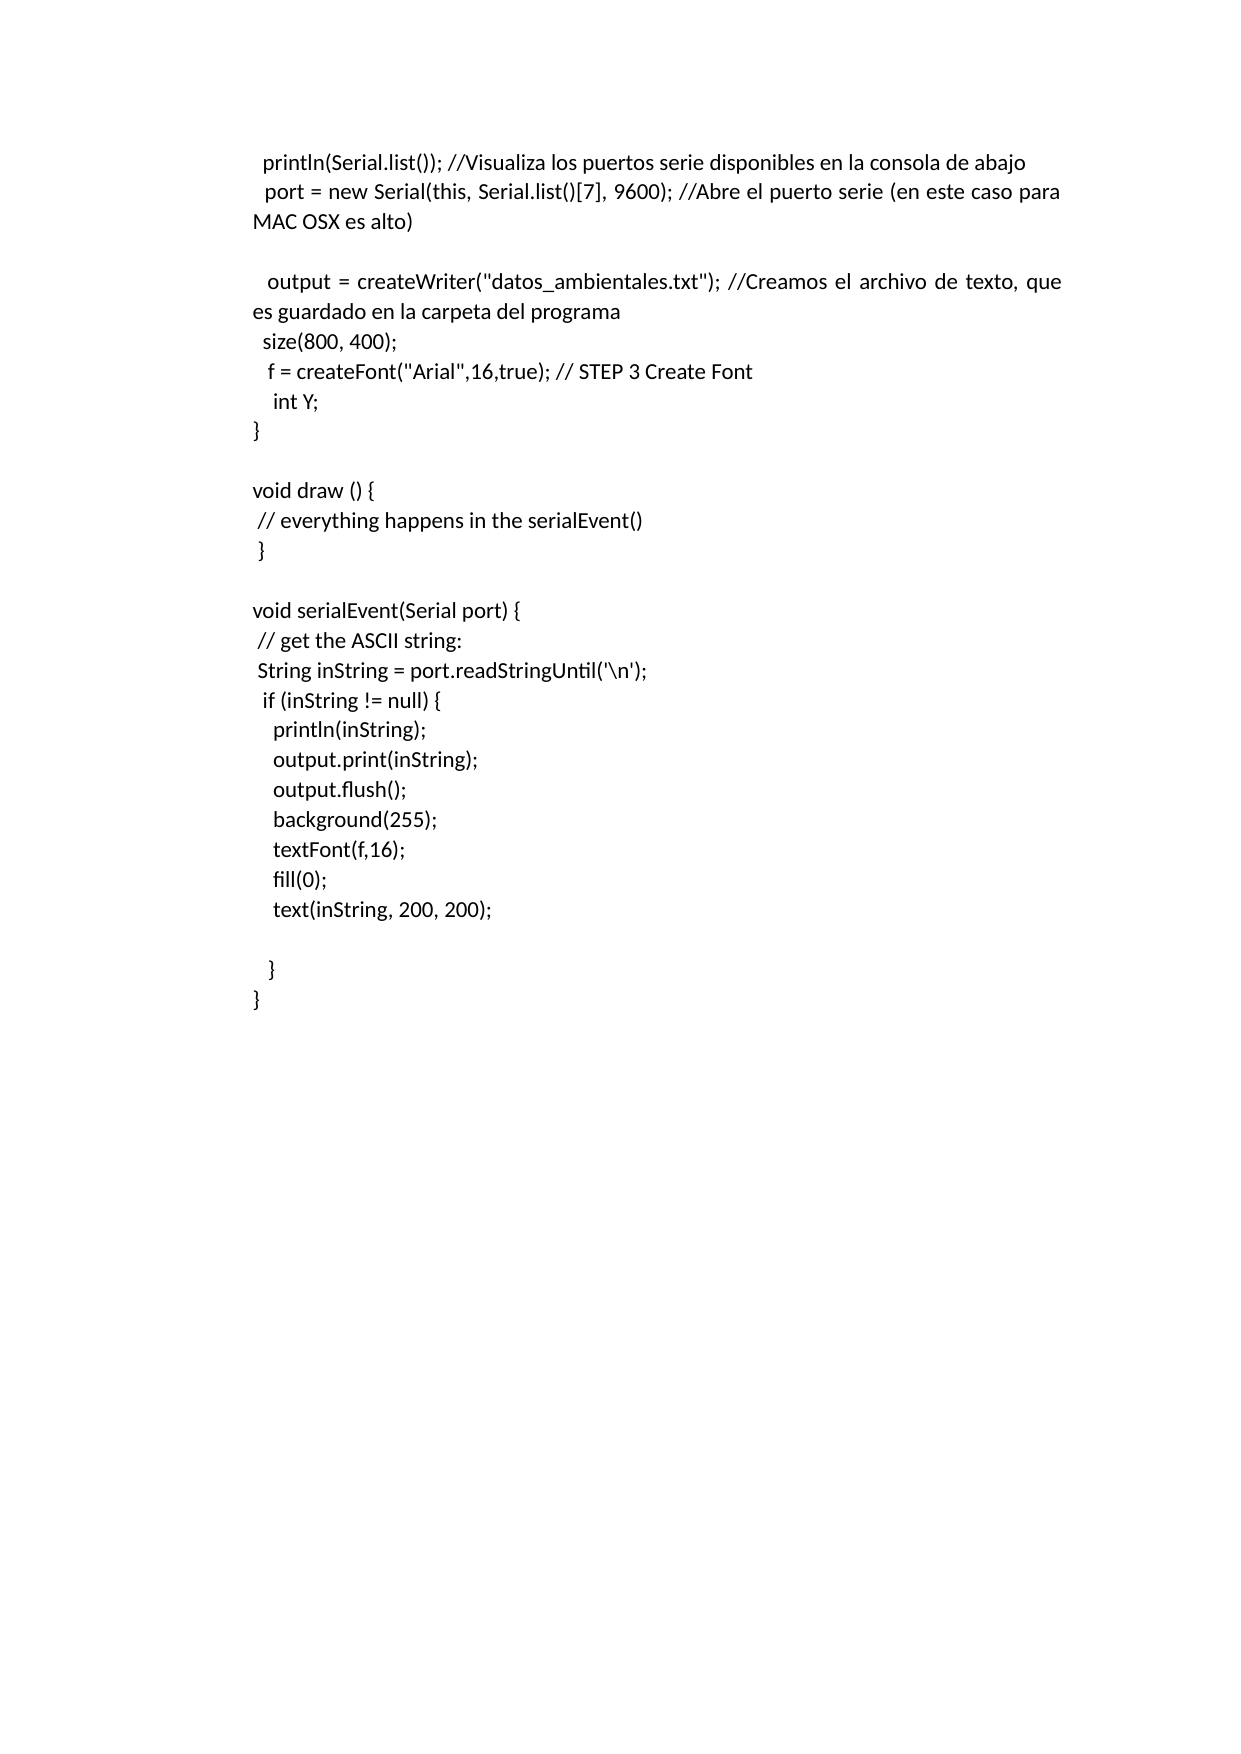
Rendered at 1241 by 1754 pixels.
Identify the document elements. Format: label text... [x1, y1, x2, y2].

list String inString = port.readStringUntil('\n'); [252, 656, 1063, 684]
list if (inString != null) { [252, 686, 1063, 714]
list // everything happens in the serialEvent() [252, 506, 1063, 534]
list output.print(inString); [252, 746, 1063, 773]
list fill(0); [252, 865, 1063, 893]
list } [252, 536, 1063, 564]
list println(inString); [252, 716, 1063, 744]
list } [252, 955, 1063, 983]
list output = createWriter("datos_ambientales.txt"); //Creamos el archivo de texto, que es guardado en la carpeta del programa [252, 267, 1063, 325]
list // get the ASCII string: [252, 626, 1063, 654]
list text(inString, 200, 200); [252, 895, 1063, 923]
list f = createFont("Arial",16,true); // STEP 3 Create Font [252, 357, 1063, 385]
list size(800, 400); [252, 327, 1063, 355]
list println(Serial.list()); //Visualiza los puertos serie disponibles en la consola de abajo [252, 148, 1063, 176]
list int Y; [252, 387, 1063, 415]
list textFont(f,16); [252, 835, 1063, 863]
list background(255); [252, 805, 1063, 833]
list void serialEvent(Serial port) { [252, 596, 1063, 624]
list output.flush(); [252, 775, 1063, 803]
list void draw () { [252, 476, 1063, 504]
list } [252, 417, 1063, 445]
list port = new Serial(this, Serial.list()[7], 9600); //Abre el puerto serie (en este caso para MAC OSX es alto) [252, 177, 1063, 235]
list } [252, 985, 1063, 1013]
